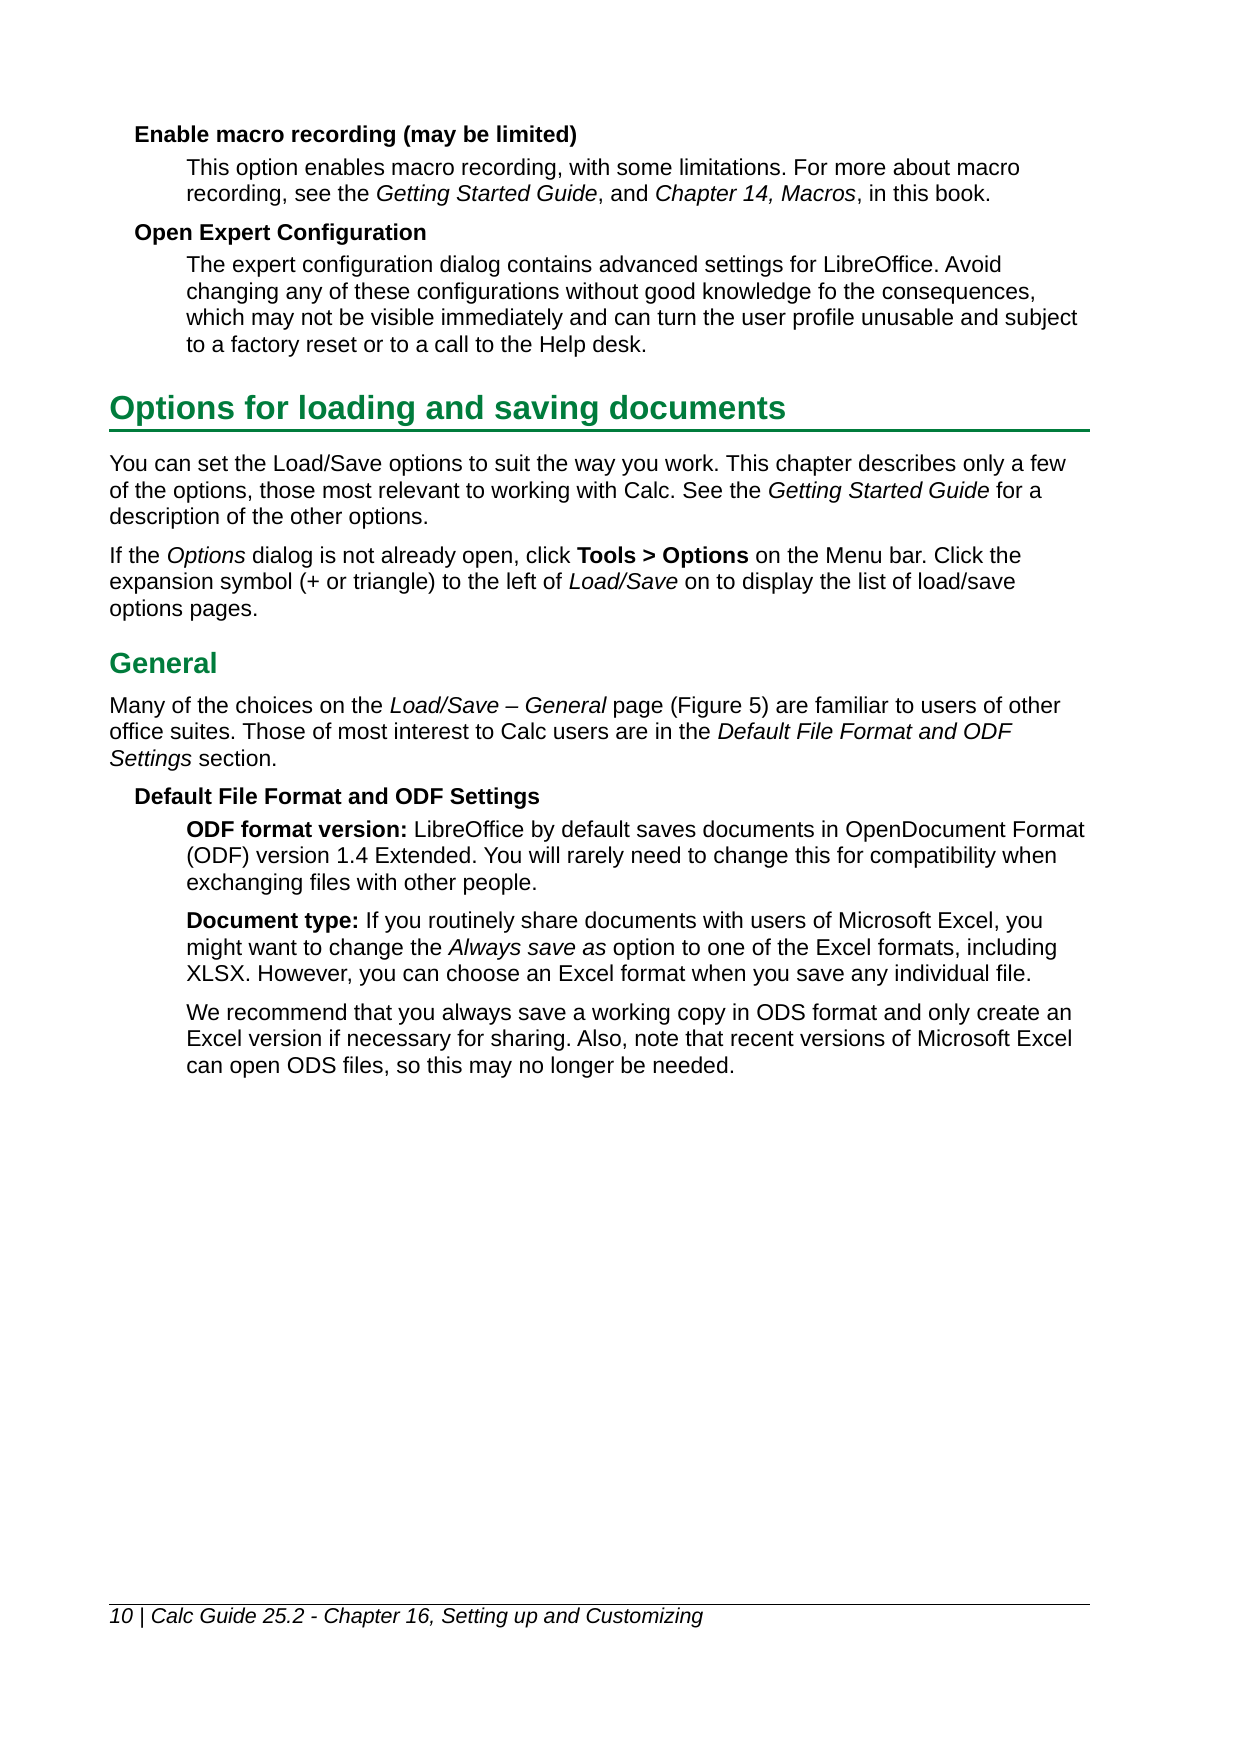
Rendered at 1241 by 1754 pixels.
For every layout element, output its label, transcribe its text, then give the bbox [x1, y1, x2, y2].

text ODF format version: LibreOffice by default saves documents in OpenDocument Format (ODF) version 1.4 Extended. You will rarely need to change this for compatibility when exchanging files with other people. [186, 816, 1090, 895]
text Enable macro recording (may be limited) [134, 121, 1090, 147]
text Document type: If you routinely share documents with users of Microsoft Excel, you might want to change the Always save as option to one of the Excel formats, including XLSX. However, you can choose an Excel format when you save any individual file. [186, 907, 1090, 987]
text Open Expert Configuration [134, 219, 1090, 245]
text You can set the Load/Save options to suit the way you work. This chapter describes only a few of the options, those most relevant to working with Calc. See the Getting Started Guide for a description of the other options. [109, 450, 1090, 529]
text The expert configuration dialog contains advanced settings for LibreOffice. Avoid changing any of these configurations without good knowledge fo the consequences, which may not be visible immediately and can turn the user profile unusable and subject to a factory reset or to a call to the Help desk. [186, 251, 1090, 357]
text This option enables macro recording, with some limitations. For more about macro recording, see the Getting Started Guide, and Chapter 14, Macros, in this book. [186, 154, 1090, 206]
list Many of the choices on the Load/Save – General page (Figure 5) are familiar to users of other office suites. Those of most interest to Calc users are in the Default File Format and ODF Settings section. [109, 692, 1090, 771]
subtitle General [109, 646, 1090, 679]
text Default File Format and ODF Settings [134, 783, 1090, 810]
subtitle Options for loading and saving documents [109, 388, 1090, 429]
text We recommend that you always save a working copy in ODS format and only create an Excel version if necessary for sharing. Also, note that recent versions of Microsoft Excel can open ODS files, so this may no longer be needed. [186, 999, 1090, 1078]
text If the Options dialog is not already open, click Tools > Options on the Menu bar. Click the expansion symbol (+ or triangle) to the left of Load/Save on to display the list of load/save options pages. [109, 542, 1090, 621]
